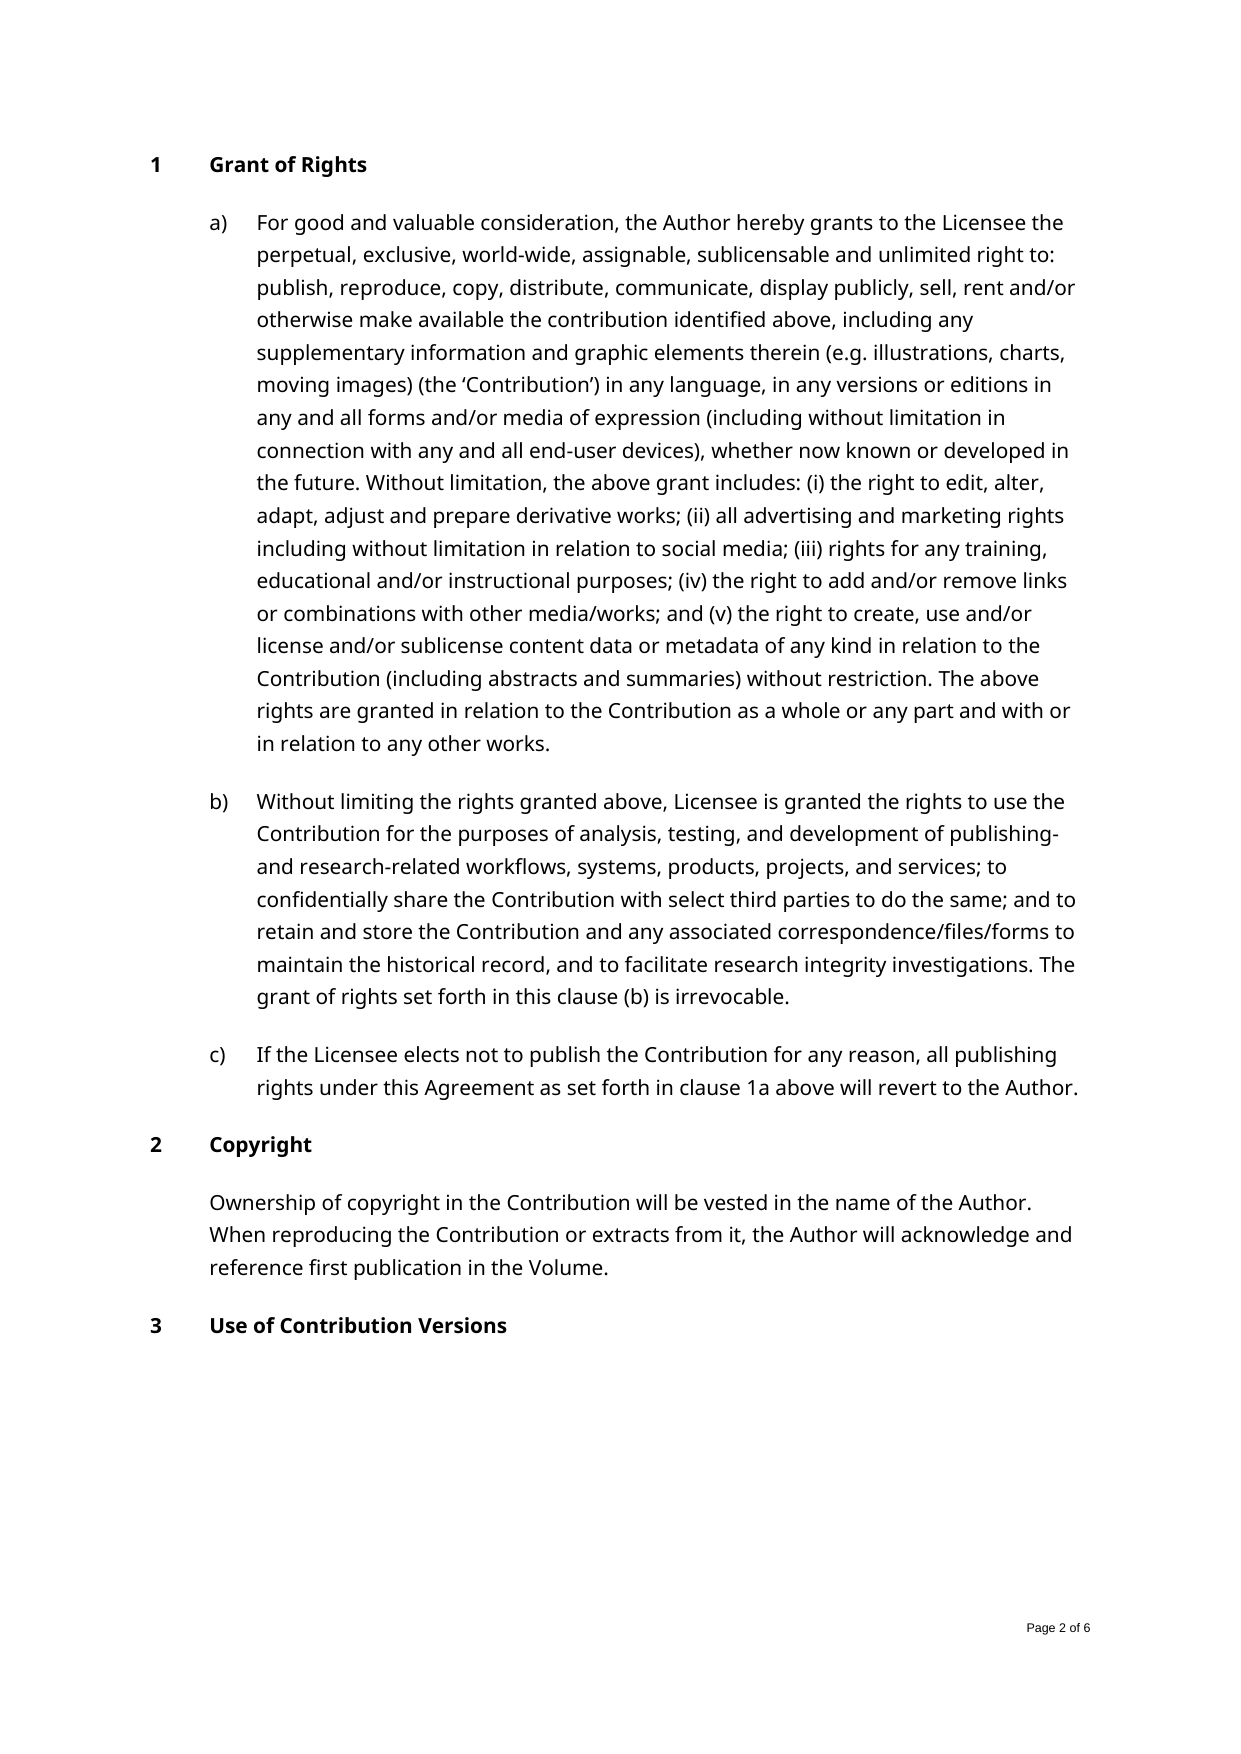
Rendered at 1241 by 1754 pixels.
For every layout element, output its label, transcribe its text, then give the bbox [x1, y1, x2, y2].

list For good and valuable consideration, the Author hereby grants to the Licensee the perpetual, exclusive, world-wide, assignable, sublicensable and unlimited right to: publish, reproduce, copy, distribute, communicate, display publicly, sell, rent and/or otherwise make available the contribution identified above, including any supplementary information and graphic elements therein (e.g. illustrations, charts, moving images) (the ‘Contribution’) in any language, in any versions or editions in any and all forms and/or media of expression (including without limitation in connection with any and all end-user devices), whether now known or developed in the future. Without limitation, the above grant includes: (i) the right to edit, alter, adapt, adjust and prepare derivative works; (ii) all advertising and marketing rights including without limitation in relation to social media; (iii) rights for any training, educational and/or instructional purposes; (iv) the right to add and/or remove links or combinations with other media/works; and (v) the right to create, use and/or license and/or sublicense content data or metadata of any kind in relation to the Contribution (including abstracts and summaries) without restriction. The above rights are granted in relation to the Contribution as a whole or any part and with or in relation to any other works. [209, 208, 1090, 758]
list Copyright [150, 1130, 1090, 1159]
list Use of Contribution Versions [150, 1311, 1090, 1339]
list Without limiting the rights granted above, Licensee is granted the rights to use the Contribution for the purposes of analysis, testing, and development of publishing- and research-related workflows, systems, products, projects, and services; to confidentially share the Contribution with select third parties to do the same; and to retain and store the Contribution and any associated correspondence/files/forms to maintain the historical record, and to facilitate research integrity investigations. The grant of rights set forth in this clause (b) is irrevocable. [209, 787, 1090, 1011]
text Ownership of copyright in the Contribution will be vested in the name of the Author. When reproducing the Contribution or extracts from it, the Author will acknowledge and reference first publication in the Volume. [209, 1188, 1090, 1282]
list Grant of Rights [150, 150, 1090, 178]
list If the Licensee elects not to publish the Contribution for any reason, all publishing rights under this Agreement as set forth in clause 1a above will revert to the Author. [209, 1040, 1090, 1101]
